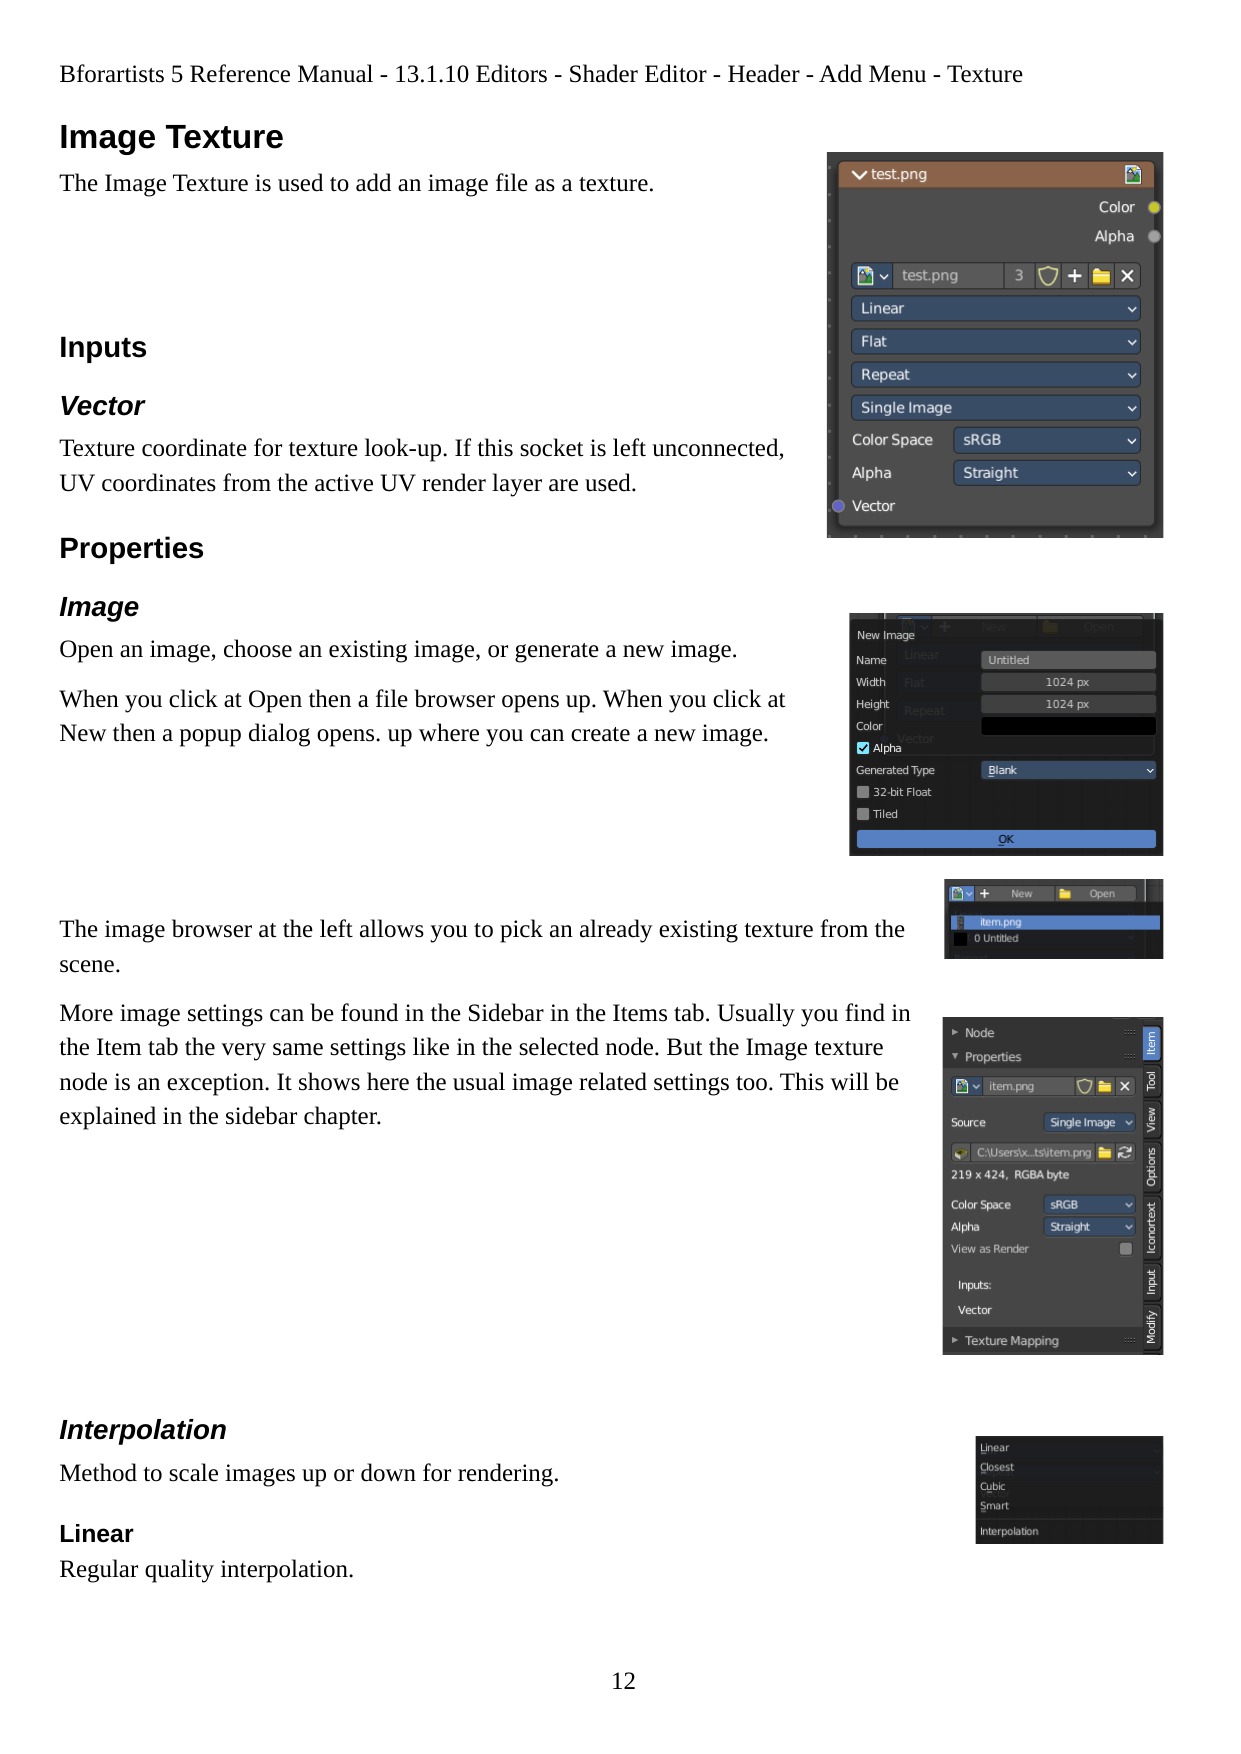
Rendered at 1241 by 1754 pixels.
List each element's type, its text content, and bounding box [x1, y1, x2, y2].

text Regular quality interpolation. [59, 1554, 1181, 1583]
picture [826, 152, 1164, 538]
subtitle Interpolation [59, 1413, 1181, 1445]
text More image settings can be found in the Sidebar in the Items tab. Usually you find in the Item tab the very same settings like in the selected node. But the Image texture node is an exception. It shows here the usual image related settings too. This will be explained in the sidebar chapter. [59, 998, 1181, 1130]
text Method to scale images up or down for rendering. [59, 1458, 975, 1486]
subtitle Image Texture [59, 117, 1181, 156]
text Open an image, choose an existing image, or generate a new image. [59, 634, 849, 663]
picture [944, 879, 1164, 959]
picture [942, 1017, 1164, 1355]
text Texture coordinate for texture look-up. If this socket is left unconnected, UV coordinates from the active UV render layer are used. [59, 433, 826, 497]
subtitle Inputs [59, 330, 826, 364]
subtitle [1164, 330, 1181, 364]
picture [975, 1436, 1164, 1544]
subtitle Image [59, 590, 1181, 622]
text The image browser at the left allows you to pick an already existing texture from the scene. [59, 914, 1181, 978]
text When you click at Open then a file browser opens up. When you click at New then a popup dialog opens. up where you can create a new image. [59, 684, 849, 747]
subtitle [1164, 389, 1181, 421]
subtitle Properties [59, 531, 1181, 565]
picture [849, 613, 1164, 856]
subtitle Linear [59, 1519, 1181, 1548]
text The Image Texture is used to add an image file as a texture. [59, 168, 826, 197]
subtitle Vector [59, 389, 826, 421]
